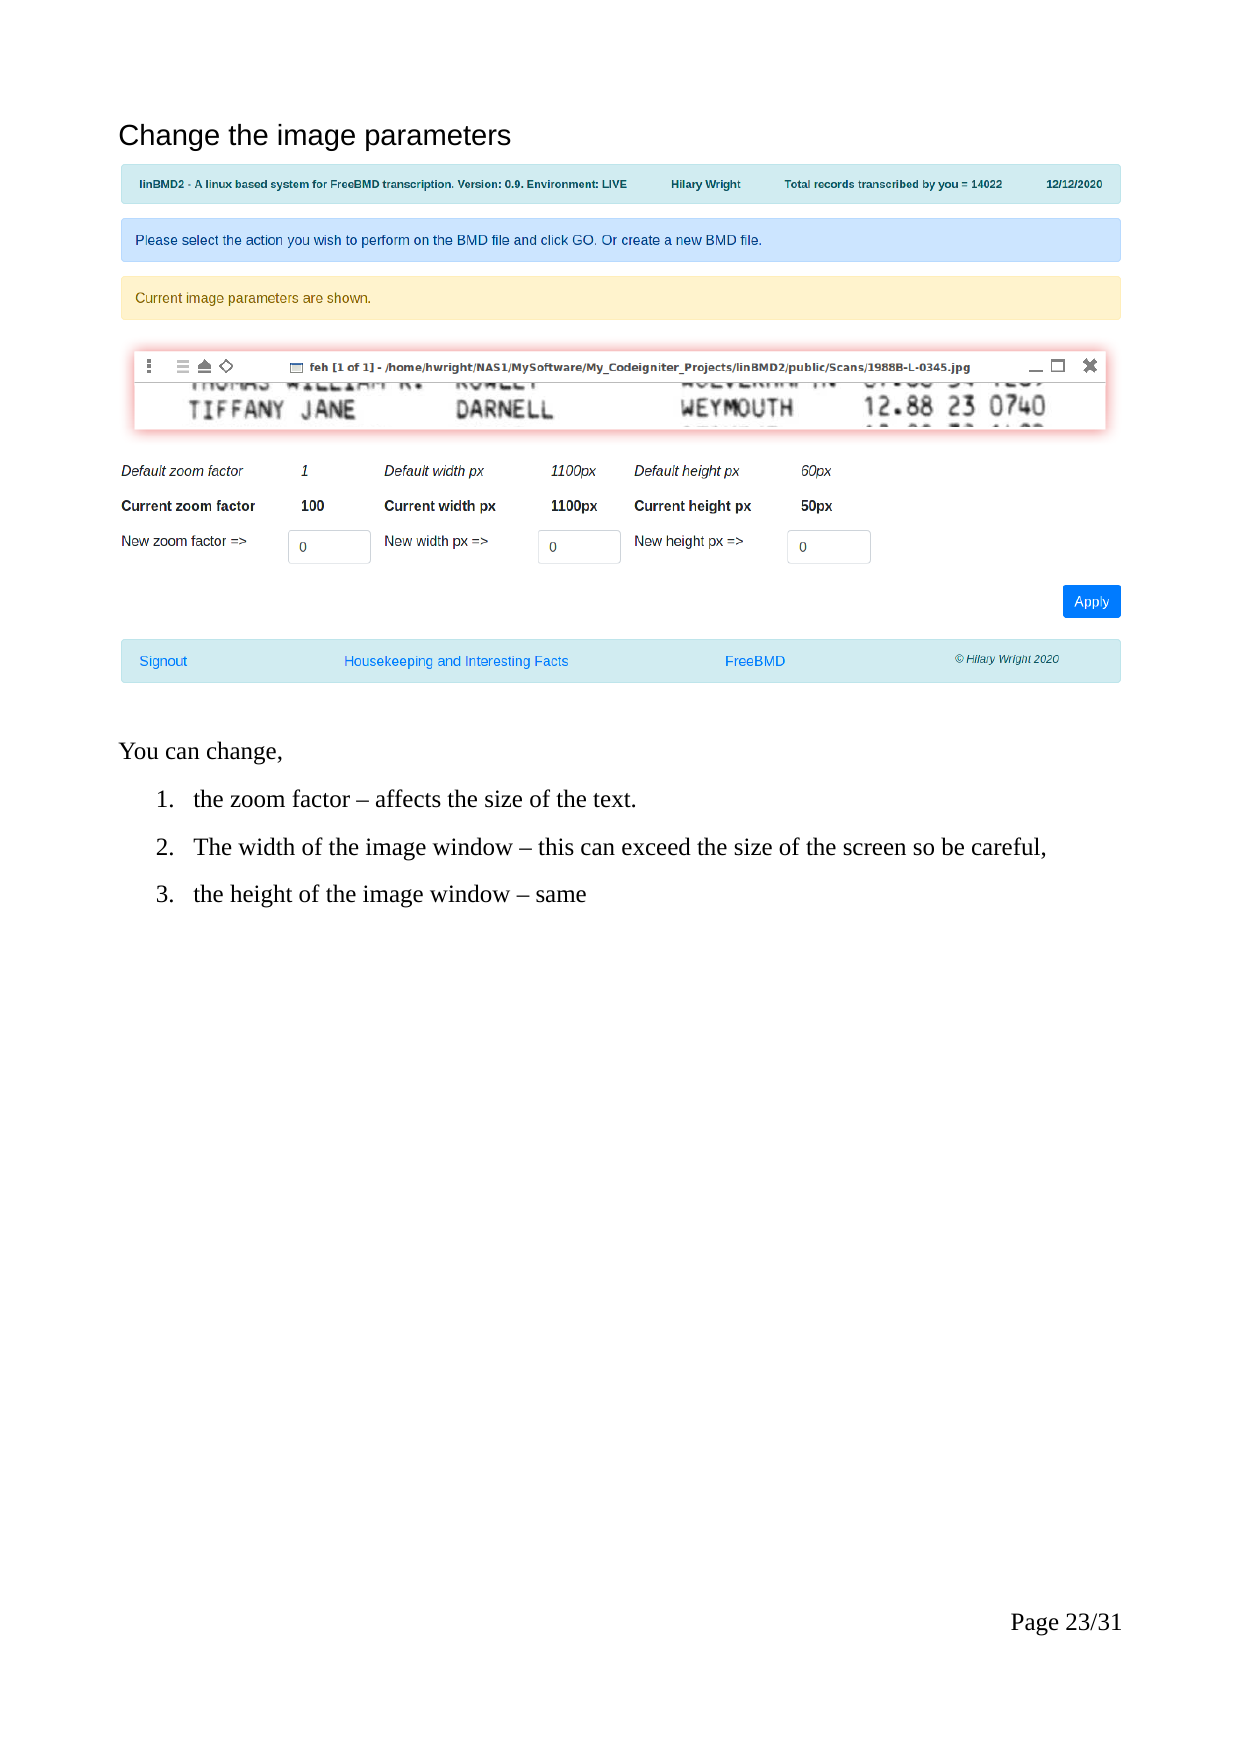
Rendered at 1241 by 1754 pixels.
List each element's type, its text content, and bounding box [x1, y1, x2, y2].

list the zoom factor – affects the size of the text. [156, 784, 1122, 813]
picture [118, 164, 1123, 685]
subtitle Change the image parameters [118, 118, 1122, 152]
text You can change, [118, 736, 1122, 765]
list The width of the image window – this can exceed the size of the screen so be careful, [156, 832, 1122, 860]
list the height of the image window – same [156, 879, 1122, 908]
